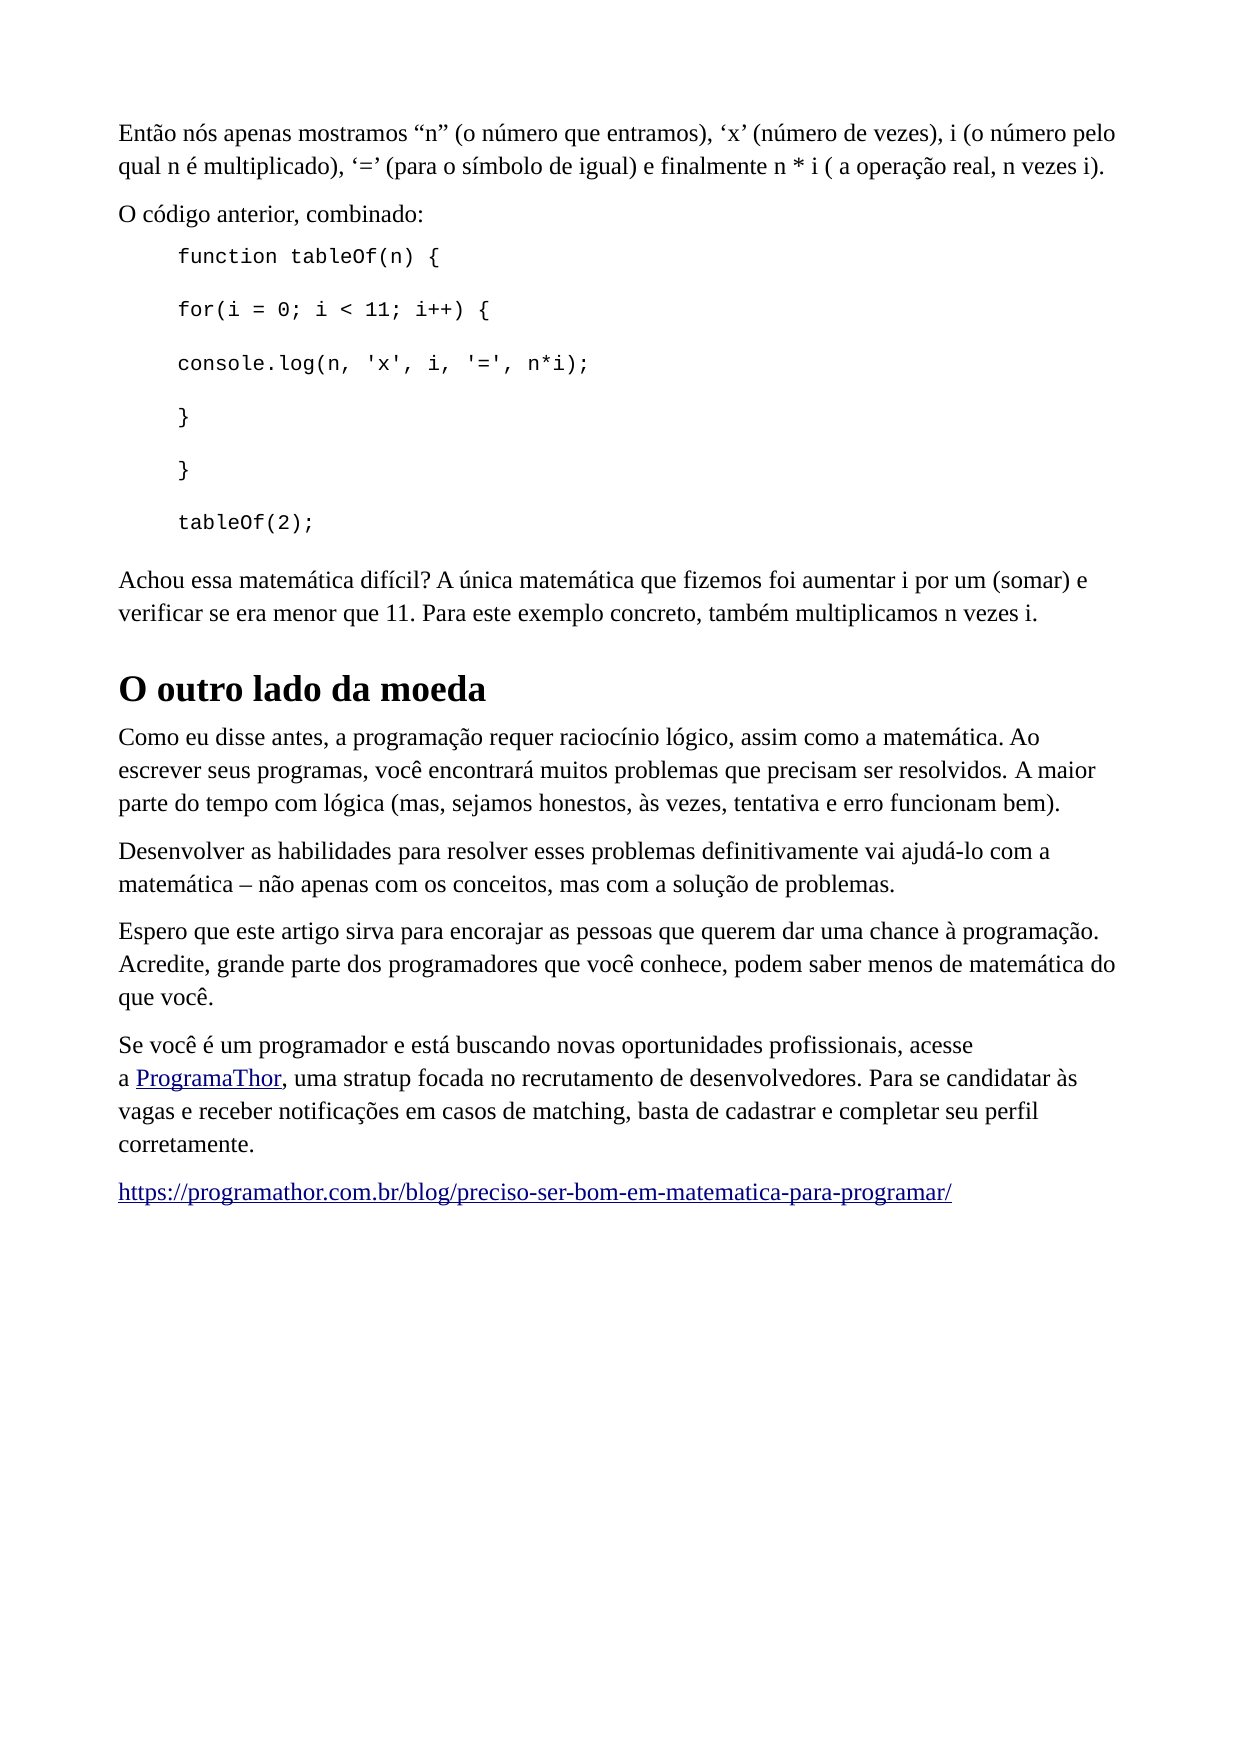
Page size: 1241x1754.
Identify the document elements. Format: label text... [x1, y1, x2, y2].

subtitle O outro lado da moeda [118, 667, 1122, 710]
text Espero que este artigo sirva para encorajar as pessoas que querem dar uma chance à programação. Acredite, grande parte dos programadores que você conhece, podem saber menos de matemática do que você. [118, 916, 1122, 1011]
text O código anterior, combinado: [118, 199, 1122, 227]
text Se você é um programador e está buscando novas oportunidades profissionais, acesse a ProgramaThor, uma stratup focada no recrutamento de desenvolvedores. Para se candidatar às vagas e receber notificações em casos de matching, basta de cadastrar e completar seu perfil corretamente. [118, 1030, 1122, 1158]
text Então nós apenas mostramos “n” (o número que entramos), ‘x’ (número de vezes), i (o número pelo qual n é multiplicado), ‘=’ (para o símbolo de igual) e finalmente n * i ( a operação real, n vezes i). [118, 118, 1122, 180]
text } [177, 459, 1063, 482]
text Desenvolver as habilidades para resolver esses problemas definitivamente vai ajudá-lo com a matemática – não apenas com os conceitos, mas com a solução de problemas. [118, 836, 1122, 898]
text tableOf(2); [177, 512, 1063, 536]
text Como eu disse antes, a programação requer raciocínio lógico, assim como a matemática. Ao escrever seus programas, você encontrará muitos problemas que precisam ser resolvidos. A maior parte do tempo com lógica (mas, sejamos honestos, às vezes, tentativa e erro funcionam bem). [118, 722, 1122, 817]
text Achou essa matemática difícil? A única matemática que fizemos foi aumentar i por um (somar) e verificar se era menor que 11. Para este exemplo concreto, também multiplicamos n vezes i. [118, 565, 1122, 627]
text https://programathor.com.br/blog/preciso-ser-bom-em-matematica-para-programar/ [118, 1177, 1122, 1206]
text console.log(n, 'x', i, '=', n*i); [177, 353, 1063, 376]
text for(i = 0; i < 11; i++) { [177, 299, 1063, 323]
text } [177, 406, 1063, 429]
text function tableOf(n) { [177, 246, 1063, 270]
